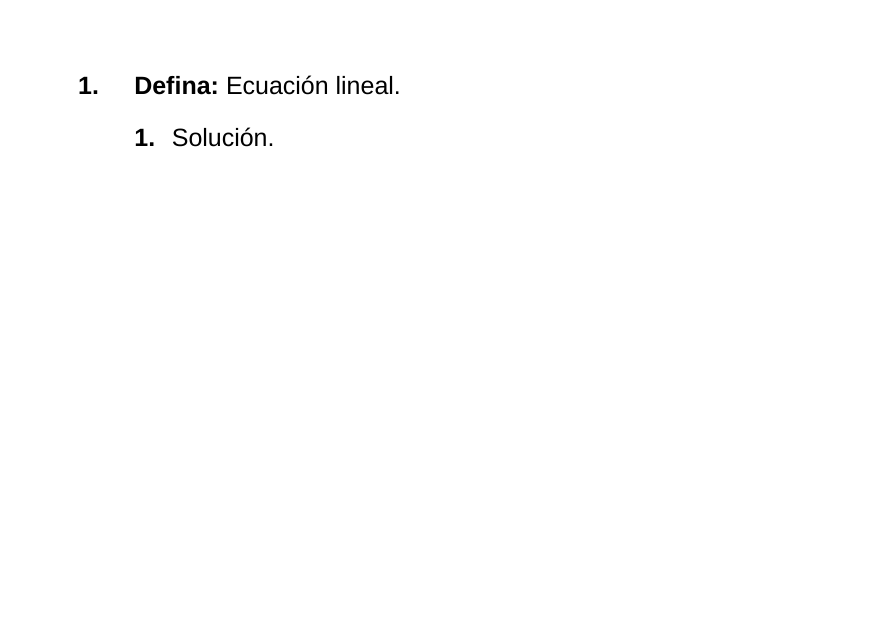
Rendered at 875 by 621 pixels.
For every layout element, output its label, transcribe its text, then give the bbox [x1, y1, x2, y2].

list Defina: Ecuación lineal. [78, 71, 815, 100]
list Solución. [134, 123, 815, 152]
